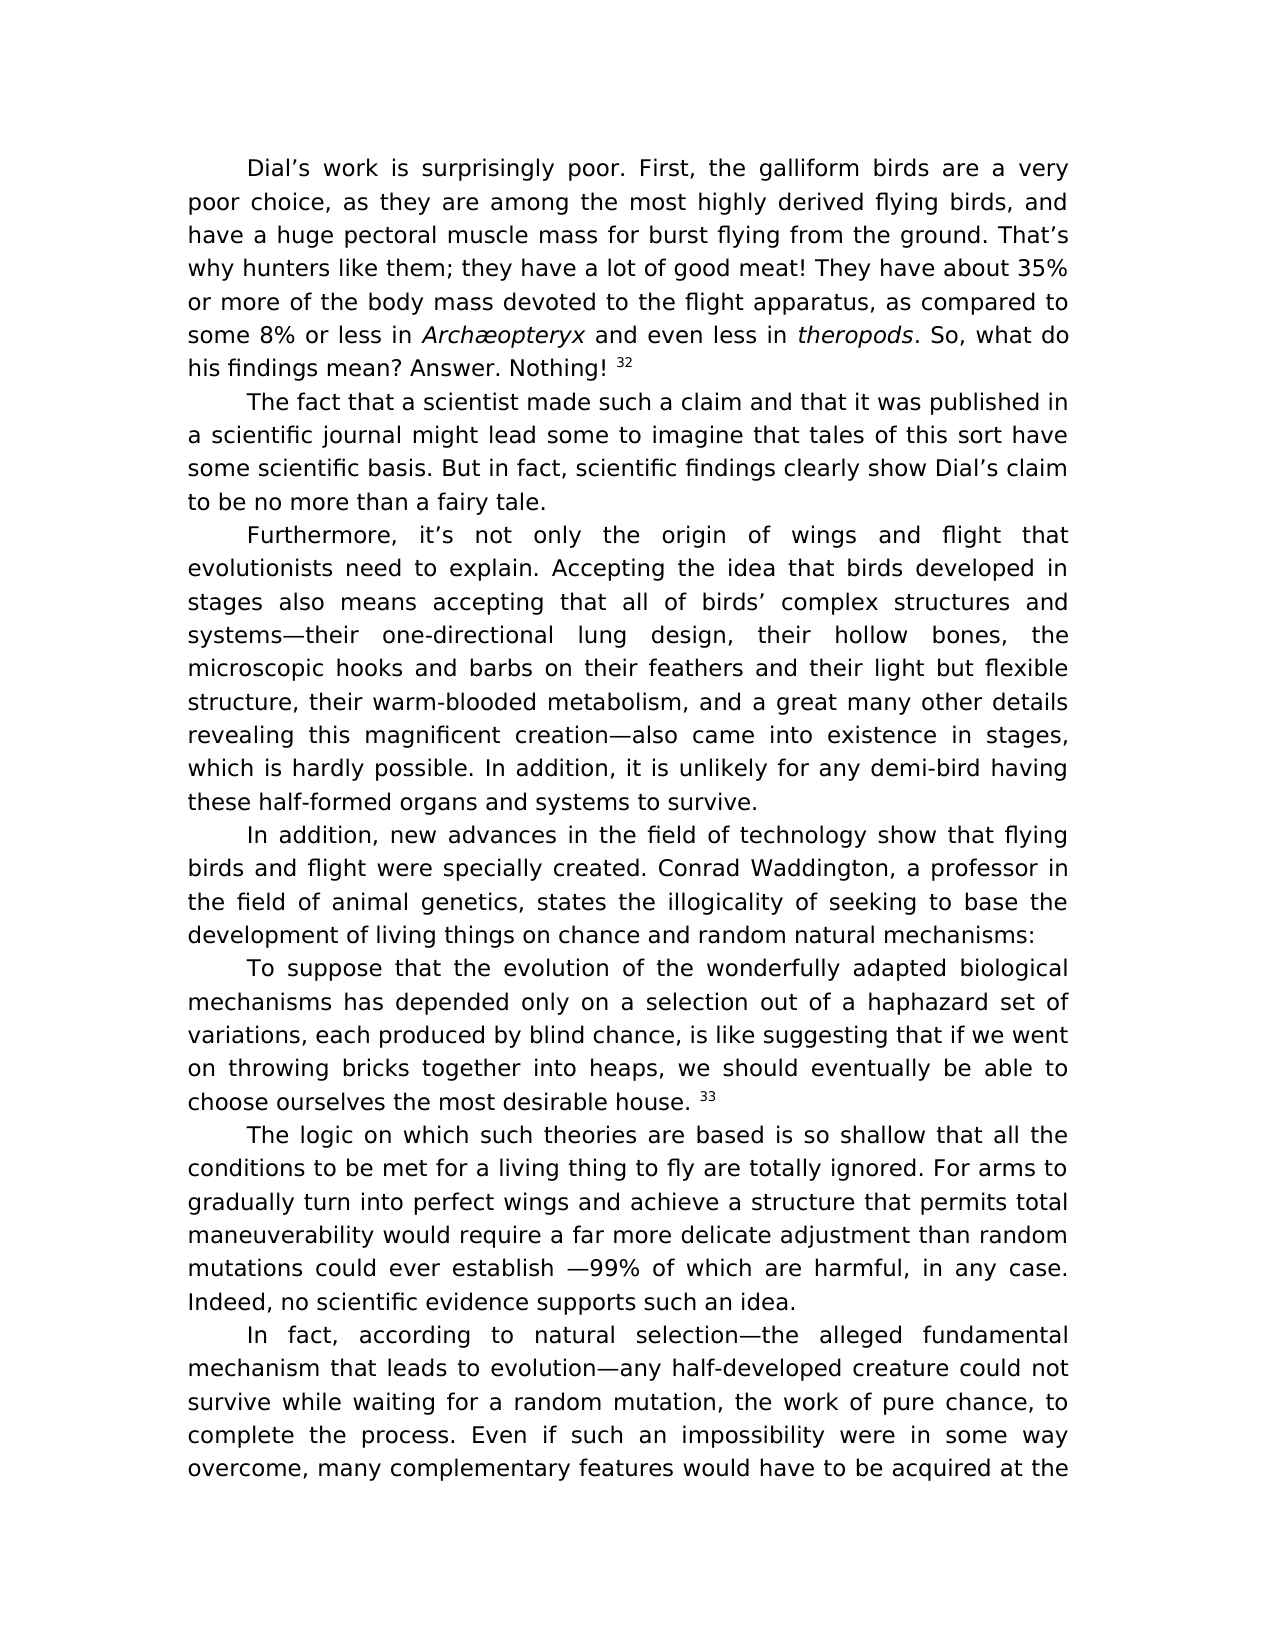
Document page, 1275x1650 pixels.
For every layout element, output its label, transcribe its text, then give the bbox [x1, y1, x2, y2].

text The logic on which such theories are based is so shallow that all the conditions to be met for a living thing to fly are totally ignored. For arms to gradually turn into perfect wings and achieve a structure that permits total maneuverability would require a far more delicate adjustment than random mutations could ever establish —99% of which are harmful, in any case. Indeed, no scientific evidence supports such an idea. [187, 1117, 1070, 1317]
text The fact that a scientist made such a claim and that it was published in a scientific journal might lead some to imagine that tales of this sort have some scientific basis. But in fact, scientific findings clearly show Dial’s claim to be no more than a fairy tale. [187, 383, 1070, 517]
text Dial’s work is surprisingly poor. First, the galliform birds are a very poor choice, as they are among the most highly derived flying birds, and have a huge pectoral muscle mass for burst flying from the ground. That’s why hunters like them; they have a lot of good meat! They have about 35% or more of the body mass devoted to the flight apparatus, as compared to some 8% or less in Archæopteryx and even less in theropods. So, what do his findings mean? Answer. Nothing! 32 [187, 150, 1070, 383]
text In addition, new advances in the field of technology show that flying birds and flight were specially created. Conrad Waddington, a professor in the field of animal genetics, states the illogicality of seeking to base the development of living things on chance and random natural mechanisms: [187, 817, 1070, 950]
text In fact, according to natural selection—the alleged fundamental mechanism that leads to evolution—any half-developed creature could not survive while waiting for a random mutation, the work of pure chance, to complete the process. Even if such an impossibility were in some way overcome, many complementary features would have to be acquired at the [187, 1317, 1070, 1483]
text To suppose that the evolution of the wonderfully adapted biological mechanisms has depended only on a selection out of a haphazard set of variations, each produced by blind chance, is like suggesting that if we went on throwing bricks together into heaps, we should eventually be able to choose ourselves the most desirable house. 33 [187, 950, 1070, 1117]
text Furthermore, it’s not only the origin of wings and flight that evolutionists need to explain. Accepting the idea that birds developed in stages also means accepting that all of birds’ complex structures and systems—their one-directional lung design, their hollow bones, the microscopic hooks and barbs on their feathers and their light but flexible structure, their warm-blooded metabolism, and a great many other details revealing this magnificent creation—also came into existence in stages, which is hardly possible. In addition, it is unlikely for any demi-bird having these half-formed organs and systems to survive. [187, 517, 1070, 817]
